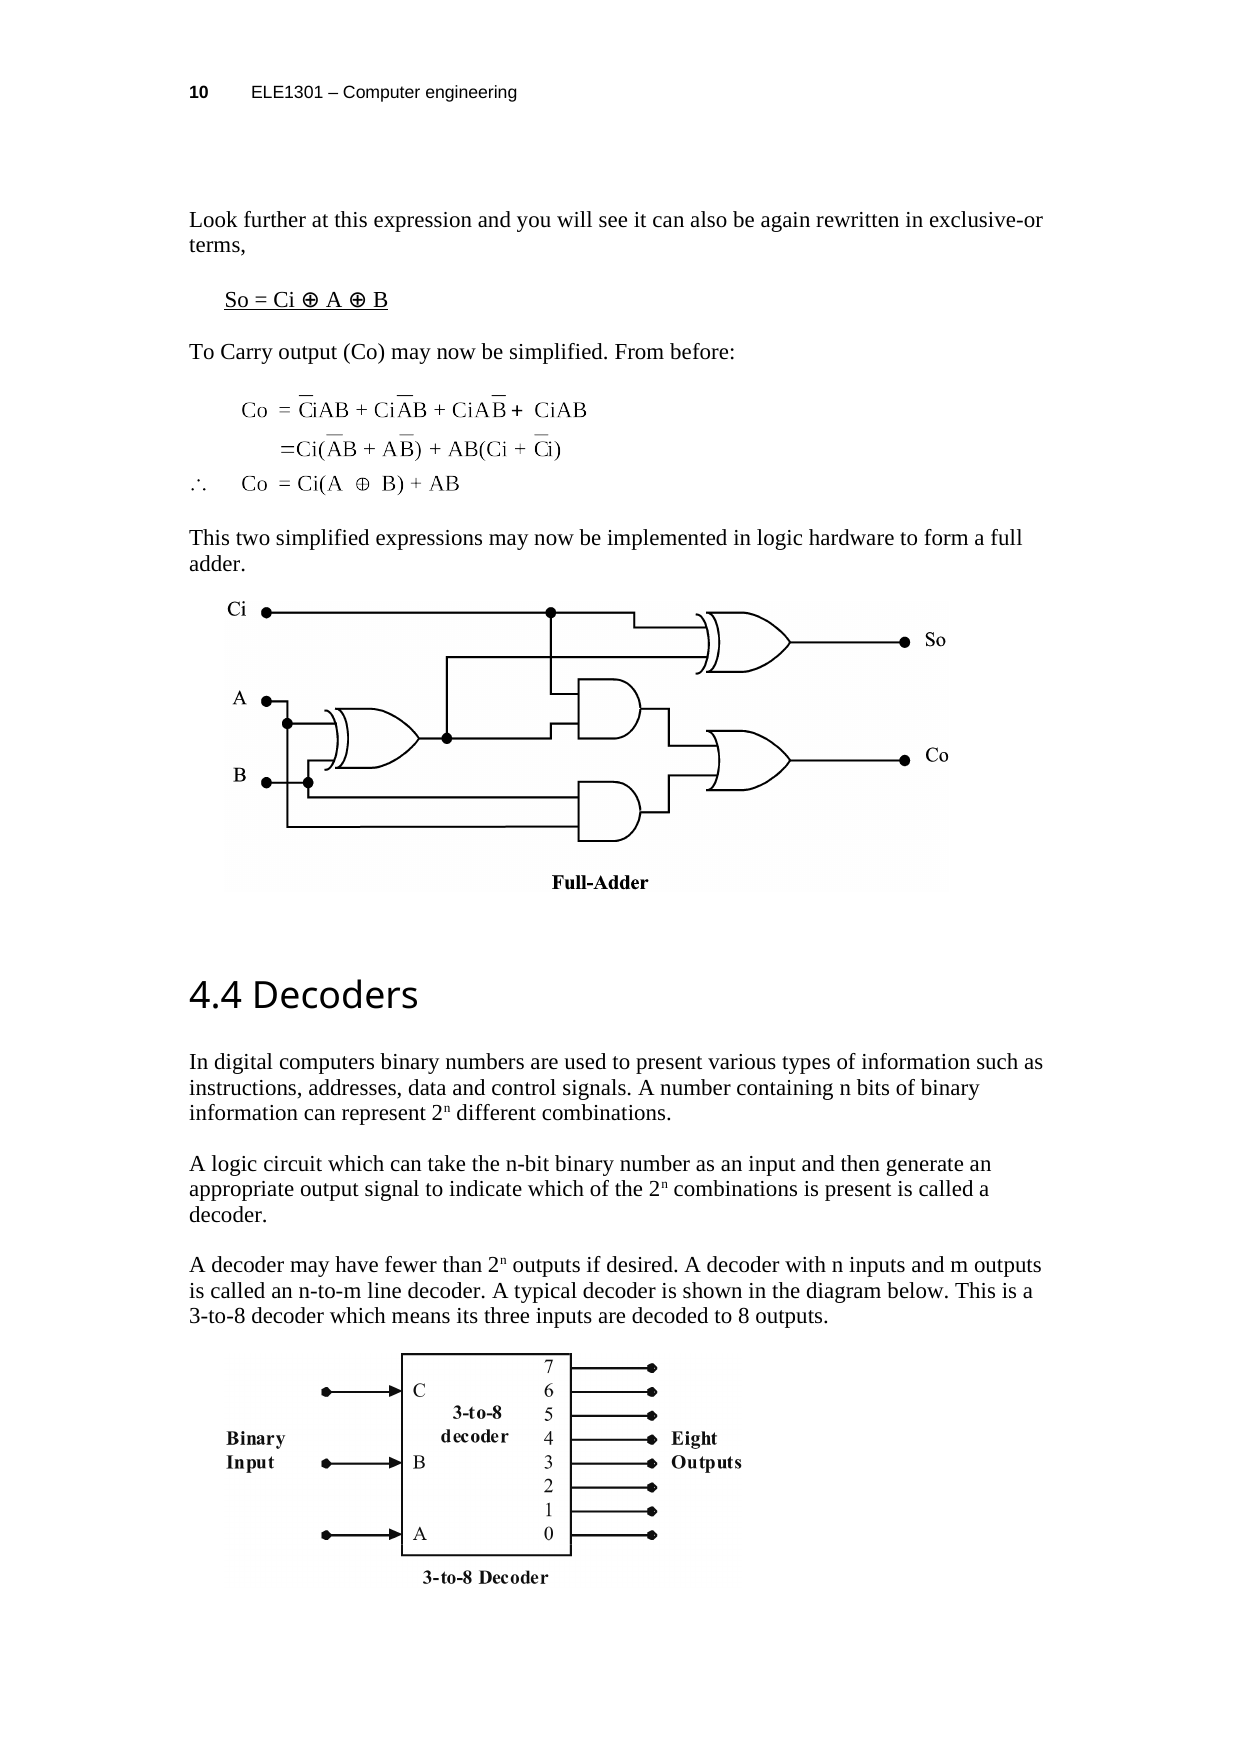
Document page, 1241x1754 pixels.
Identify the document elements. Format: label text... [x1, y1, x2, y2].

text In digital computers binary numbers are used to present various types of information such as instructions, addresses, data and control signals. A number containing n bits of binary information can represent 2n different combinations. [189, 1049, 1051, 1126]
text To Carry output (Co) may now be simplified. From before: [189, 339, 1051, 364]
subtitle Decoders [189, 968, 1051, 1019]
text So = Ci ⊕ A ⊕ B [224, 283, 1051, 314]
picture [224, 1353, 743, 1588]
text Look further at this expression and you will see it can also be again rewritten in exclusive-or terms, [189, 207, 1051, 258]
text A decoder may have fewer than 2n outputs if desired. A decoder with n inputs and m outputs is called an n-to-m line decoder. A typical decoder is shown in the diagram below. This is a 3-to-8 decoder which means its three inputs are decoded to 8 outputs. [189, 1252, 1051, 1329]
text This two simplified expressions may now be implemented in logic hardware to form a full adder. [189, 525, 1051, 576]
text A logic circuit which can take the n-bit binary number as an input and then generate an appropriate output signal to indicate which of the 2n combinations is present is called a decoder. [189, 1151, 1051, 1227]
picture [224, 601, 949, 892]
